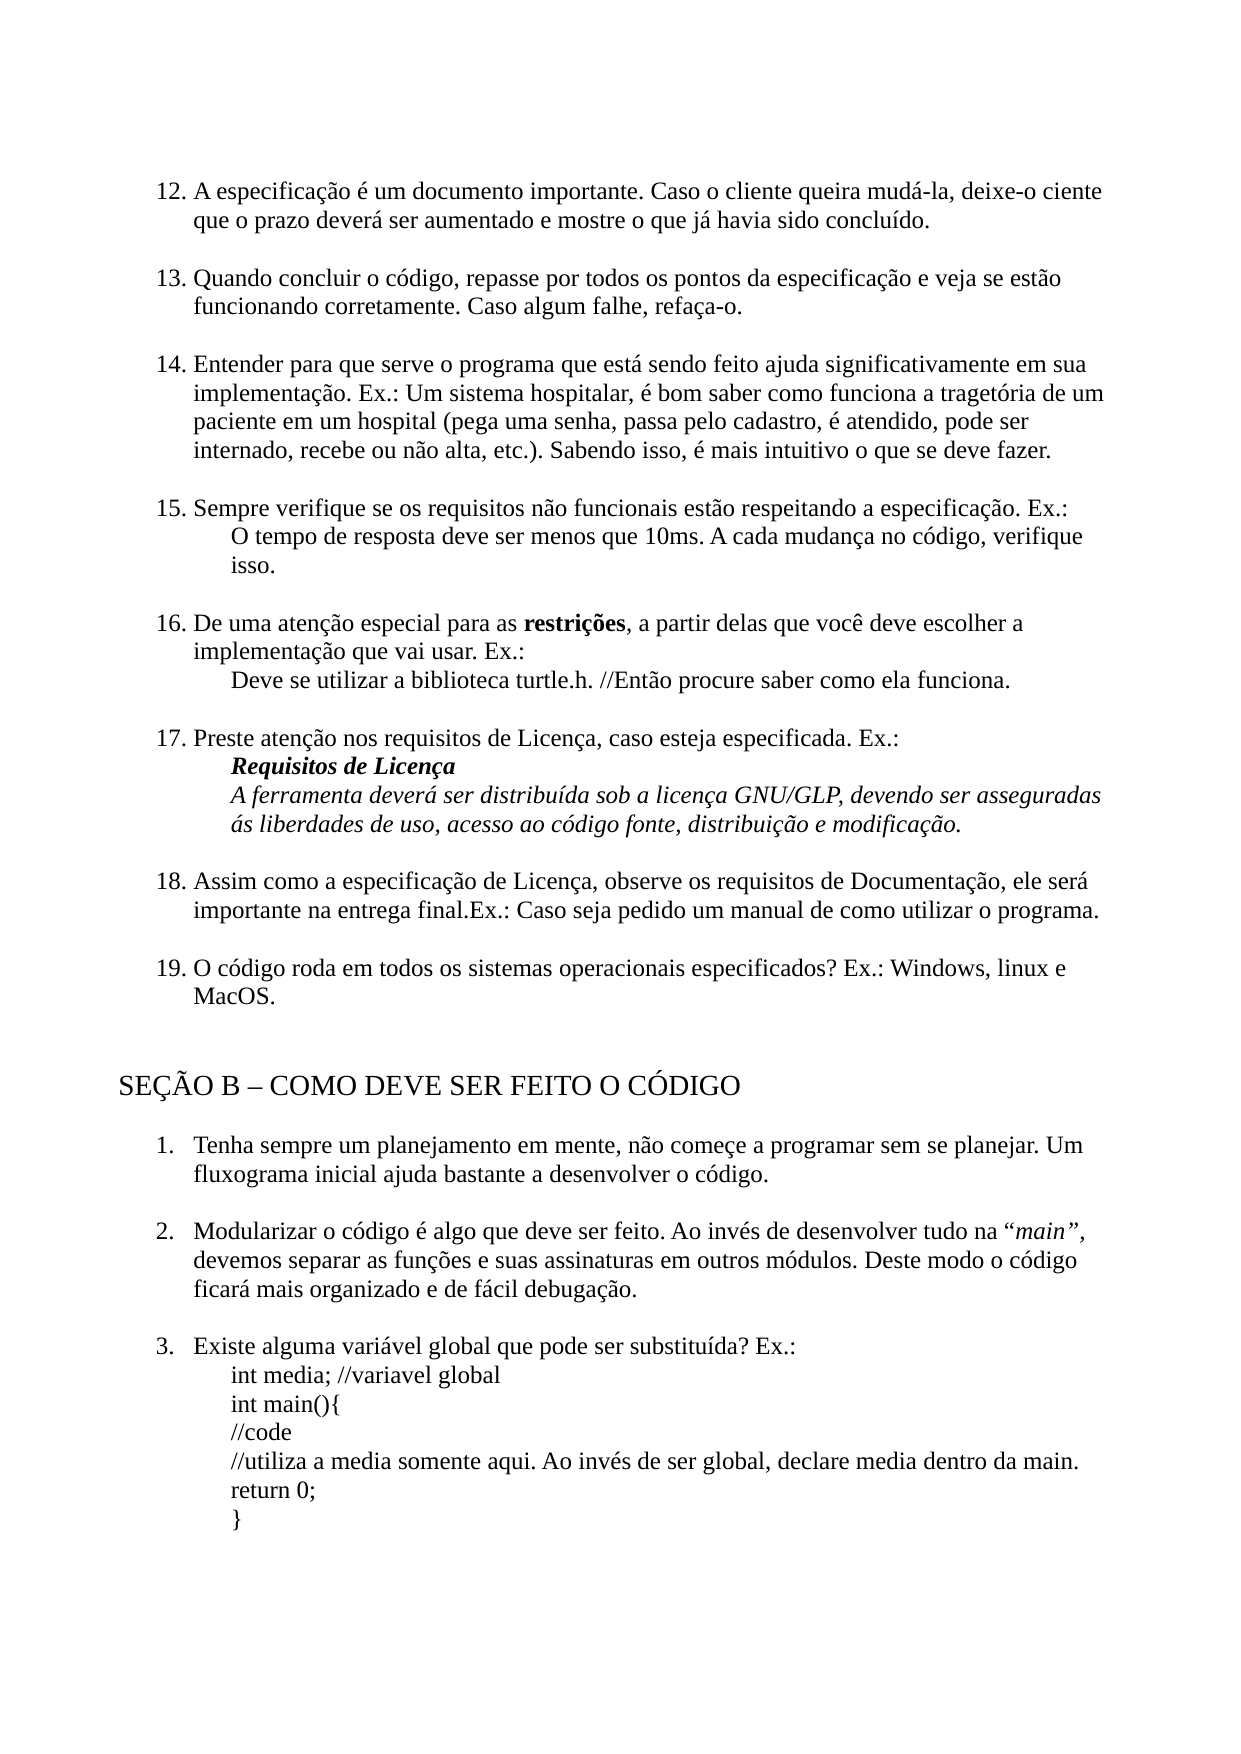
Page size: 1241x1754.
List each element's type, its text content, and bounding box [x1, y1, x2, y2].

list Modularizar o código é algo que deve ser feito. Ao invés de desenvolver tudo na “main”, devemos separar as funções e suas assinaturas em outros módulos. Deste modo o código ficará mais organizado e de fácil debugação. [156, 1216, 1122, 1302]
list A especificação é um documento importante. Caso o cliente queira mudá-la, deixe-o ciente que o prazo deverá ser aumentado e mostre o que já havia sido concluído. [156, 176, 1122, 234]
list Assim como a especificação de Licença, observe os requisitos de Documentação, ele será importante na entrega final.Ex.: Caso seja pedido um manual de como utilizar o programa. [156, 866, 1122, 924]
list int media; //variavel global [193, 1360, 1122, 1389]
text SEÇÃO B – COMO DEVE SER FEITO O CÓDIGO [118, 1068, 1122, 1101]
list Entender para que serve o programa que está sendo feito ajuda significativamente em sua implementação. Ex.: Um sistema hospitalar, é bom saber como funciona a tragetória de um paciente em um hospital (pega uma senha, passa pelo cadastro, é atendido, pode ser internado, recebe ou não alta, etc.). Sabendo isso, é mais intuitivo o que se deve fazer. [156, 349, 1122, 464]
list Sempre verifique se os requisitos não funcionais estão respeitando a especificação. Ex.: [156, 493, 1122, 521]
list int main(){ [193, 1389, 1122, 1417]
list //utiliza a media somente aqui. Ao invés de ser global, declare media dentro da main. [193, 1446, 1122, 1475]
list Preste atenção nos requisitos de Licença, caso esteja especificada. Ex.: [156, 723, 1122, 751]
list De uma atenção especial para as restrições, a partir delas que você deve escolher a implementação que vai usar. Ex.: [156, 608, 1122, 665]
list O código roda em todos os sistemas operacionais especificados? Ex.: Windows, linux e MacOS. [156, 953, 1122, 1010]
list return 0; [193, 1475, 1122, 1504]
list Tenha sempre um planejamento em mente, não começe a programar sem se planejar. Um fluxograma inicial ajuda bastante a desenvolver o código. [156, 1130, 1122, 1187]
list Requisitos de Licença [193, 751, 1122, 780]
list Existe alguma variável global que pode ser substituída? Ex.: [156, 1331, 1122, 1360]
list O tempo de resposta deve ser menos que 10ms. A cada mudança no código, verifique isso. [193, 521, 1122, 579]
list Deve se utilizar a biblioteca turtle.h. //Então procure saber como ela funciona. [193, 665, 1122, 694]
list Quando concluir o código, repasse por todos os pontos da especificação e veja se estão funcionando corretamente. Caso algum falhe, refaça-o. [156, 263, 1122, 320]
list } [193, 1504, 1122, 1532]
list A ferramenta deverá ser distribuída sob a licença GNU/GLP, devendo ser asseguradas ás liberdades de uso, acesso ao código fonte, distribuição e modificação. [193, 780, 1122, 838]
list //code [193, 1417, 1122, 1446]
